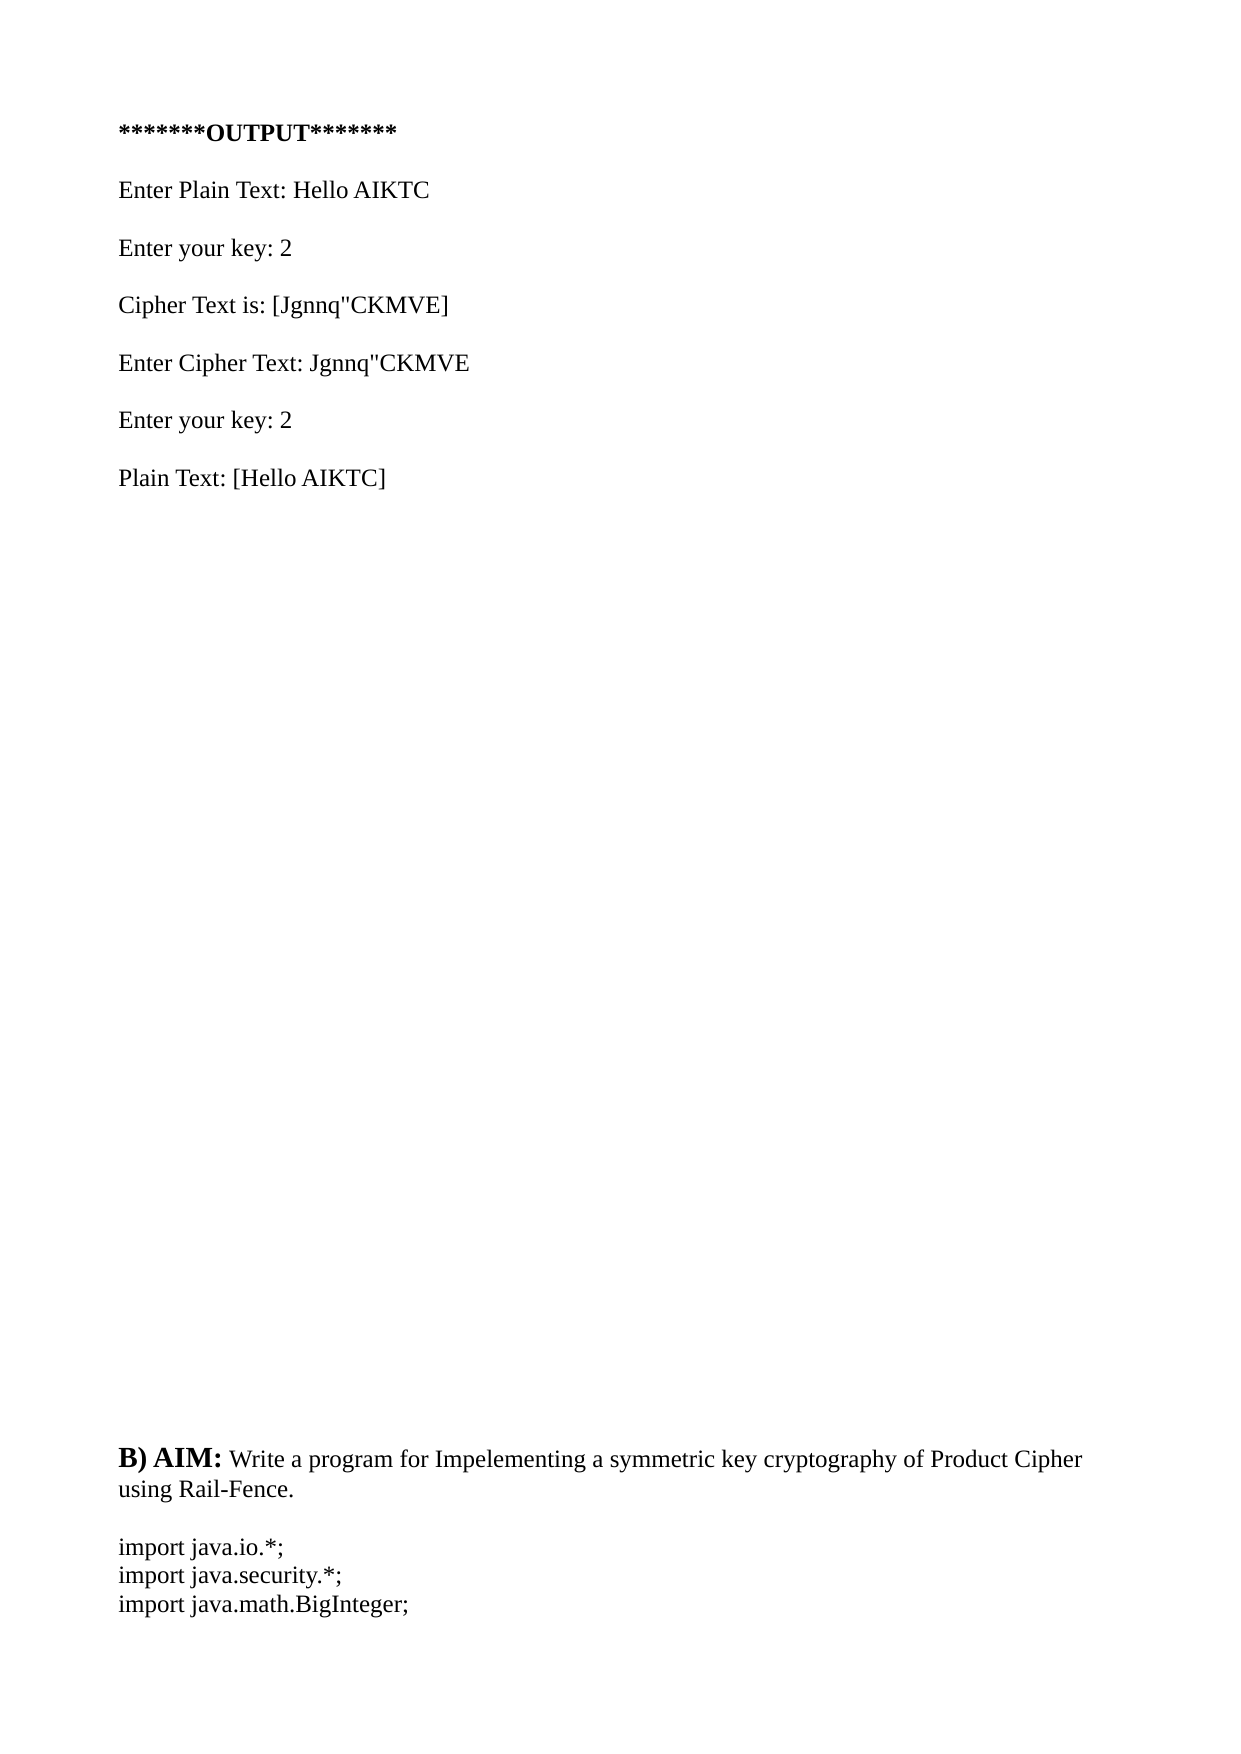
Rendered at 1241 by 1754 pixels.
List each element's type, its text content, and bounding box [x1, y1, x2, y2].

text import java.io.*; [118, 1532, 1122, 1560]
text *******OUTPUT******* [118, 118, 1122, 147]
text B) AIM: Write a program for Impelementing a symmetric key cryptography of Product Cipher using Rail-Fence. [118, 1441, 1122, 1503]
text Plain Text: [Hello AIKTC] [118, 463, 1122, 492]
text Enter Plain Text: Hello AIKTC [118, 176, 1122, 204]
text import java.security.*; [118, 1560, 1122, 1589]
text Enter Cipher Text: Jgnnq"CKMVE [118, 348, 1122, 377]
text Cipher Text is: [Jgnnq"CKMVE] [118, 291, 1122, 319]
text Enter your key: 2 [118, 406, 1122, 434]
text import java.math.BigInteger; [118, 1589, 1122, 1618]
text Enter your key: 2 [118, 233, 1122, 262]
